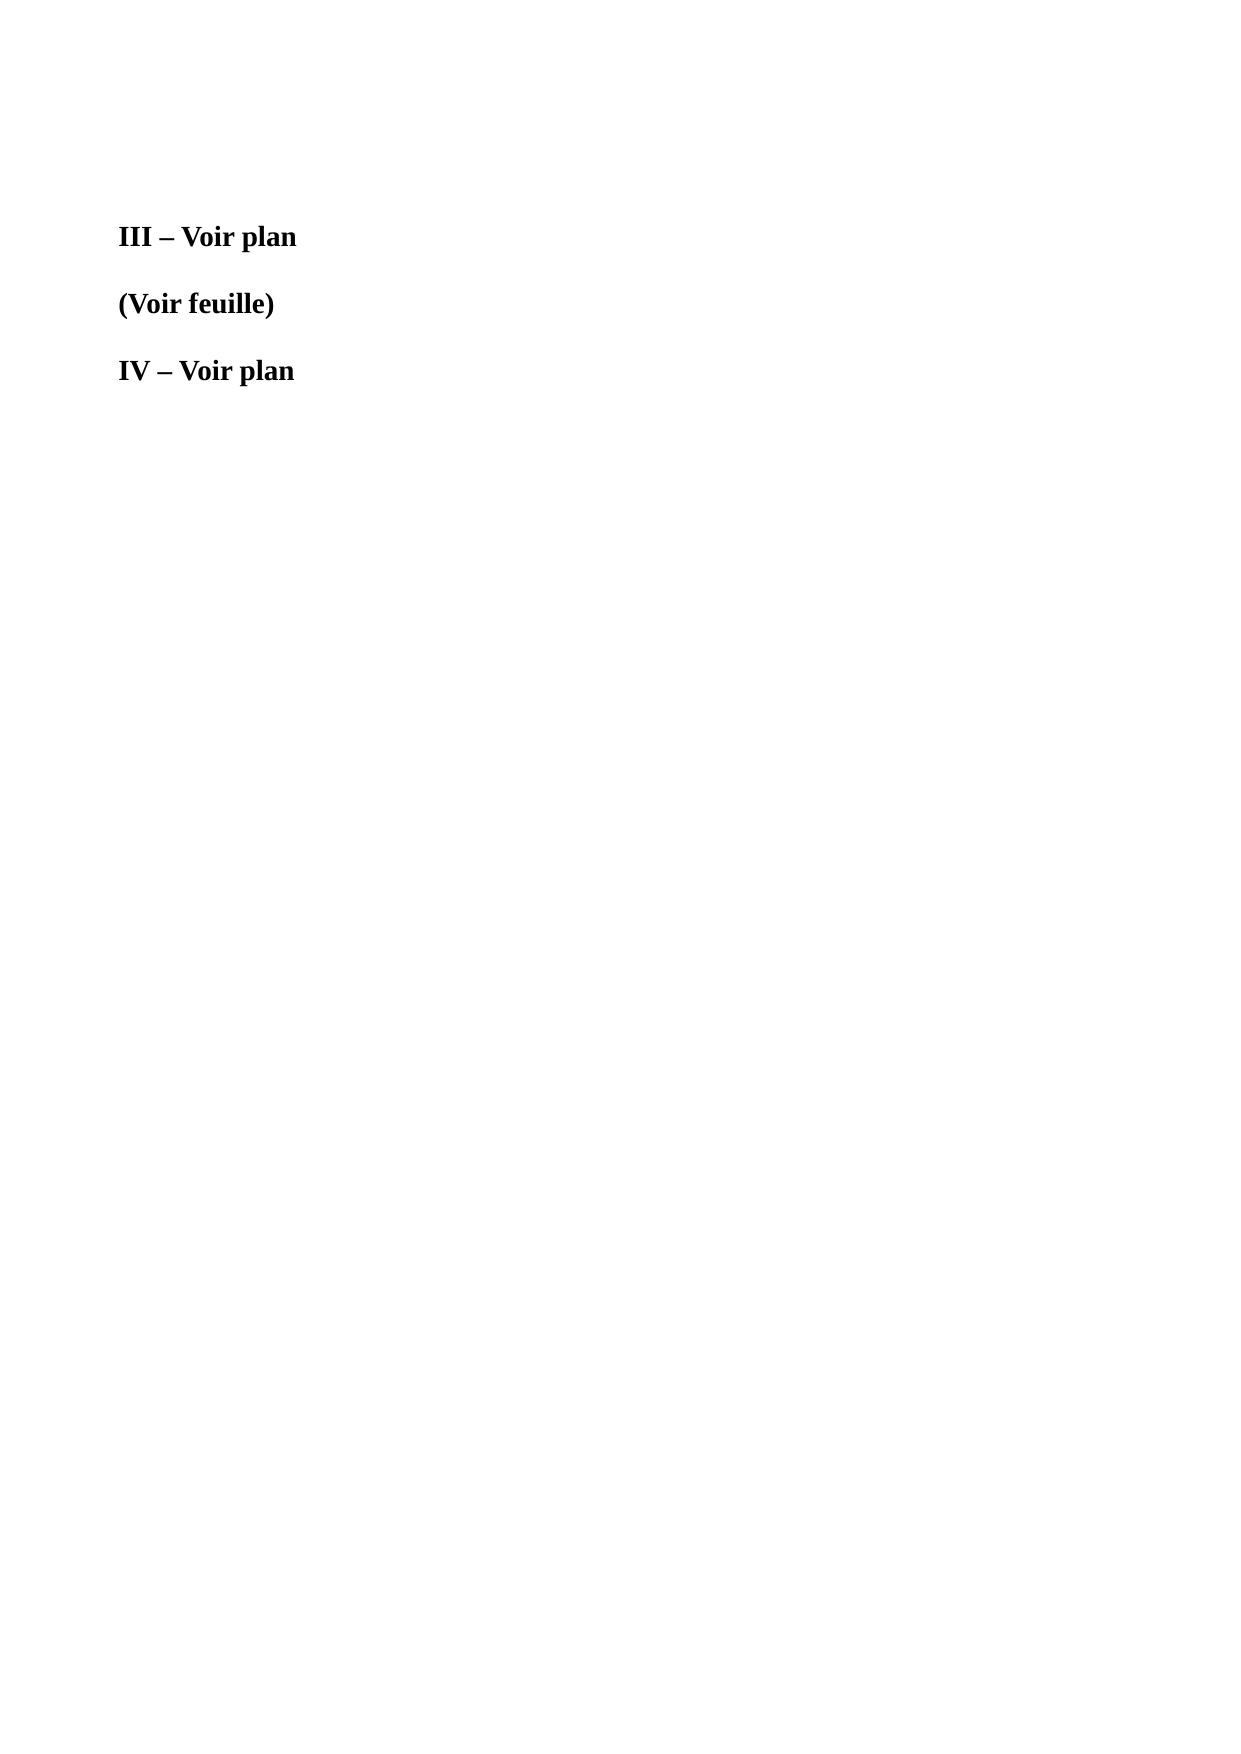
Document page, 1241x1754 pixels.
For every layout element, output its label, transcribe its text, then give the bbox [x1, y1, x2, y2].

text III – Voir plan [118, 219, 1122, 252]
text (Voir feuille) [118, 286, 1122, 319]
text IV – Voir plan [118, 353, 1122, 386]
